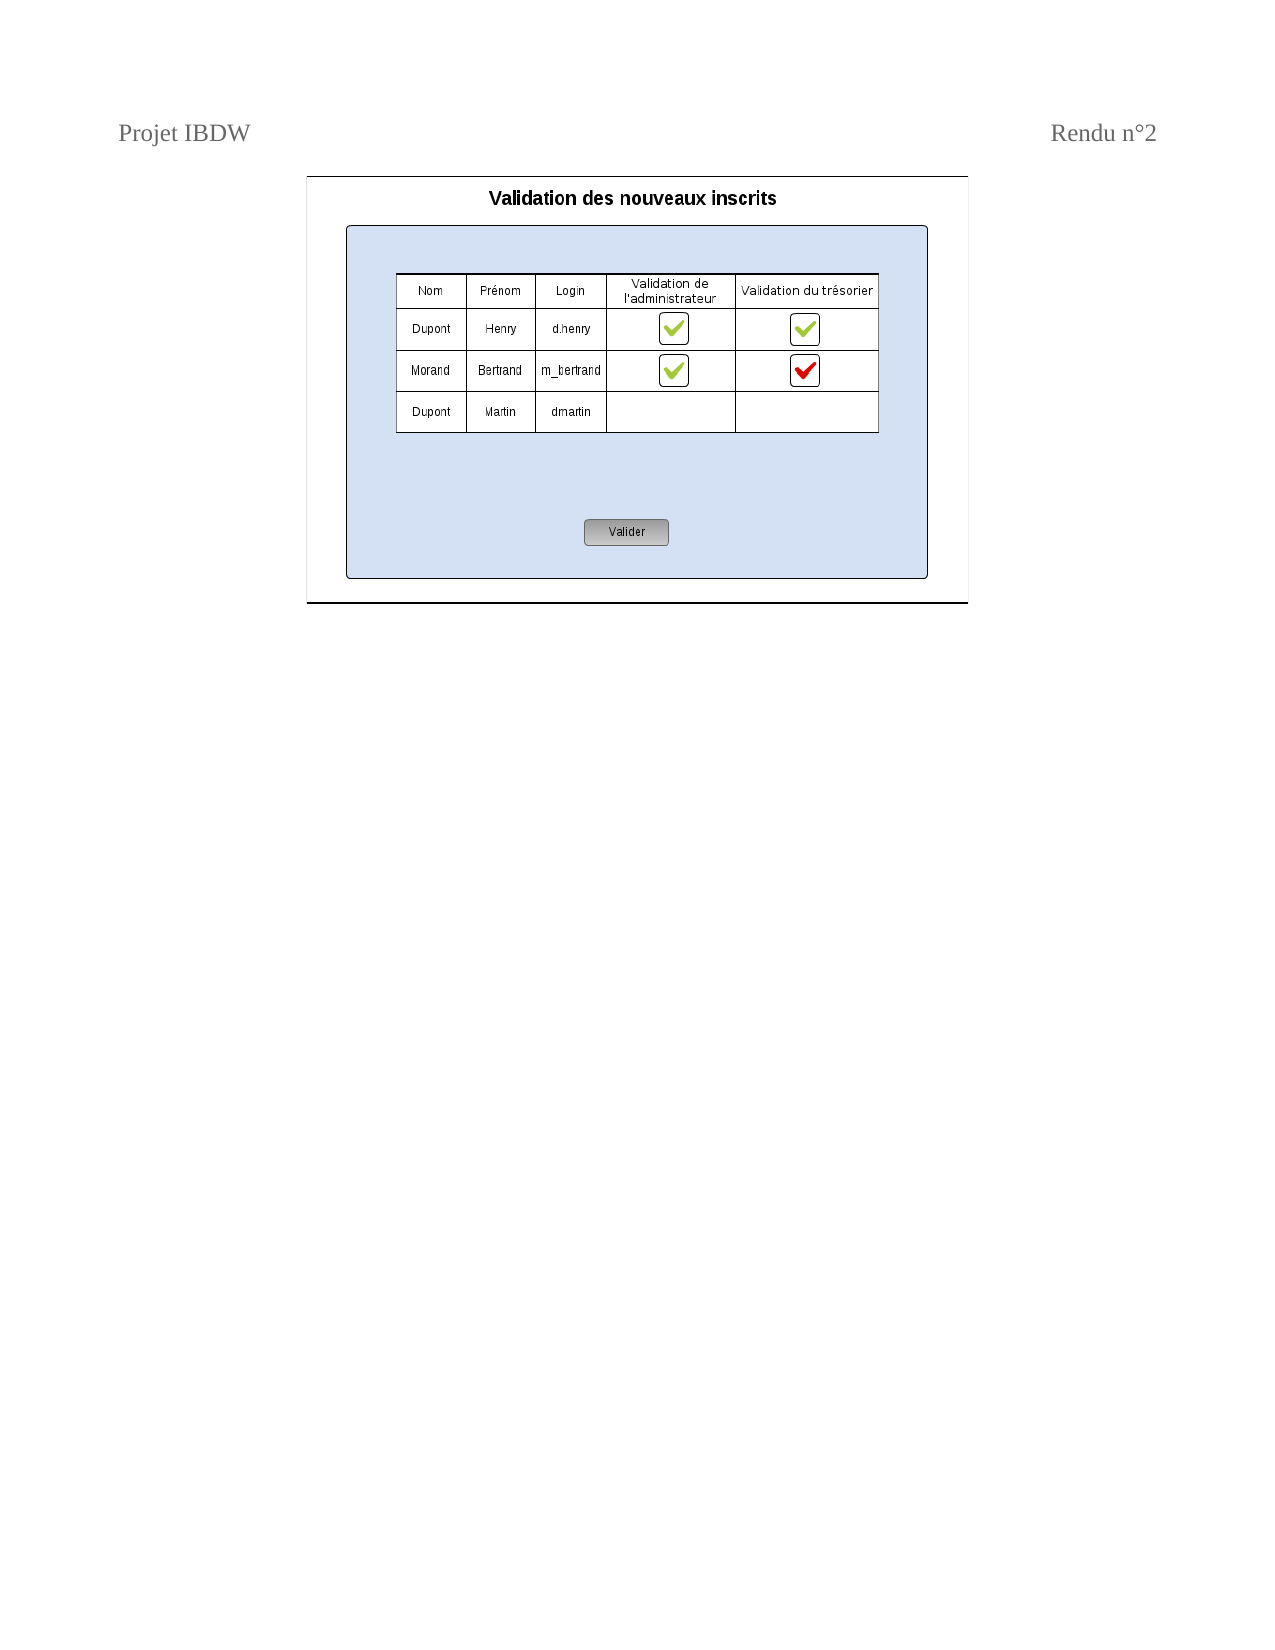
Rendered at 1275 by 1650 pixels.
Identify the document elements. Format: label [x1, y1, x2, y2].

picture [306, 176, 969, 604]
